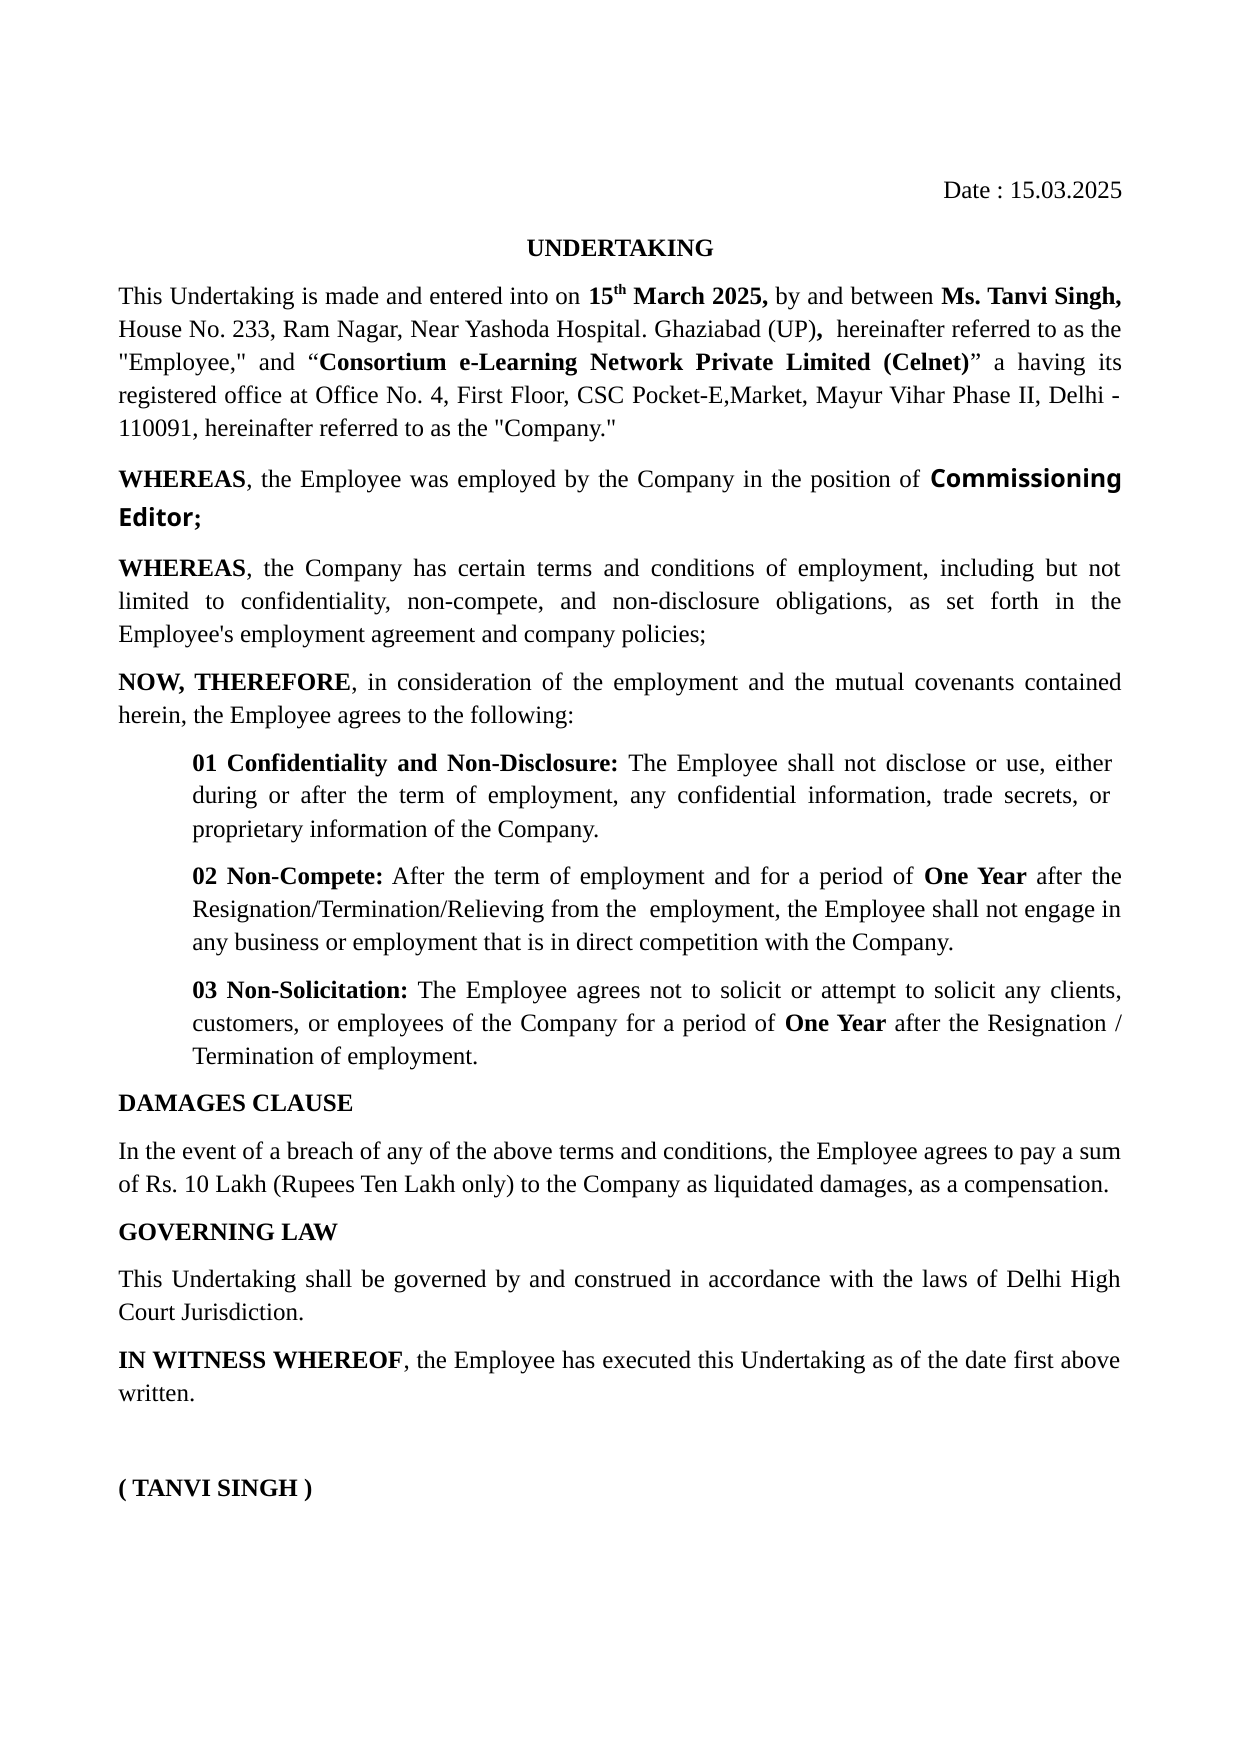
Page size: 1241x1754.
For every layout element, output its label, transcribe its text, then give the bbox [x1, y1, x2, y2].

text DAMAGES CLAUSE [118, 1088, 1122, 1117]
text WHEREAS, the Company has certain terms and conditions of employment, including but not limited to confidentiality, non-compete, and non-disclosure obligations, as set forth in the Employee's employment agreement and company policies; [118, 553, 1122, 648]
text NOW, THEREFORE, in consideration of the employment and the mutual covenants contained herein, the Employee agrees to the following: [118, 667, 1122, 729]
list 02 Non-Compete: After the term of employment and for a period of One Year after the Resignation/Termination/Relieving from the employment, the Employee shall not engage in any business or employment that is in direct competition with the Company. [162, 861, 1122, 956]
text In the event of a breach of any of the above terms and conditions, the Employee agrees to pay a sum of Rs. 10 Lakh (Rupees Ten Lakh only) to the Company as liquidated damages, as a compensation. [118, 1136, 1122, 1198]
text This Undertaking shall be governed by and construed in accordance with the laws of Delhi High Court Jurisdiction. [118, 1264, 1122, 1326]
text IN WITNESS WHEREOF, the Employee has executed this Undertaking as of the date first above written. [118, 1345, 1122, 1407]
text WHEREAS, the Employee was employed by the Company in the position of Commissioning Editor; [118, 460, 1122, 534]
text ( TANVI SINGH ) [118, 1473, 1122, 1502]
text GOVERNING LAW [118, 1217, 1122, 1246]
text UNDERTAKING [118, 233, 1122, 262]
text Date : 15.03.2025 [118, 176, 1122, 204]
text 01 Confidentiality and Non-Disclosure: The Employee shall not disclose or use, either during or after the term of employment, any confidential information, trade secrets, or proprietary information of the Company. [118, 748, 1122, 842]
list 03 Non-Solicitation: The Employee agrees not to solicit or attempt to solicit any clients, customers, or employees of the Company for a period of One Year after the Resignation / Termination of employment. [162, 975, 1122, 1070]
text This Undertaking is made and entered into on 15th March 2025, by and between Ms. Tanvi Singh, House No. 233, Ram Nagar, Near Yashoda Hospital. Ghaziabad (UP), hereinafter referred to as the "Employee," and “Consortium e-Learning Network Private Limited (Celnet)” a having its registered office at Office No. 4, First Floor, CSC Pocket-E,Market, Mayur Vihar Phase II, Delhi - 110091, hereinafter referred to as the "Company." [118, 281, 1122, 442]
